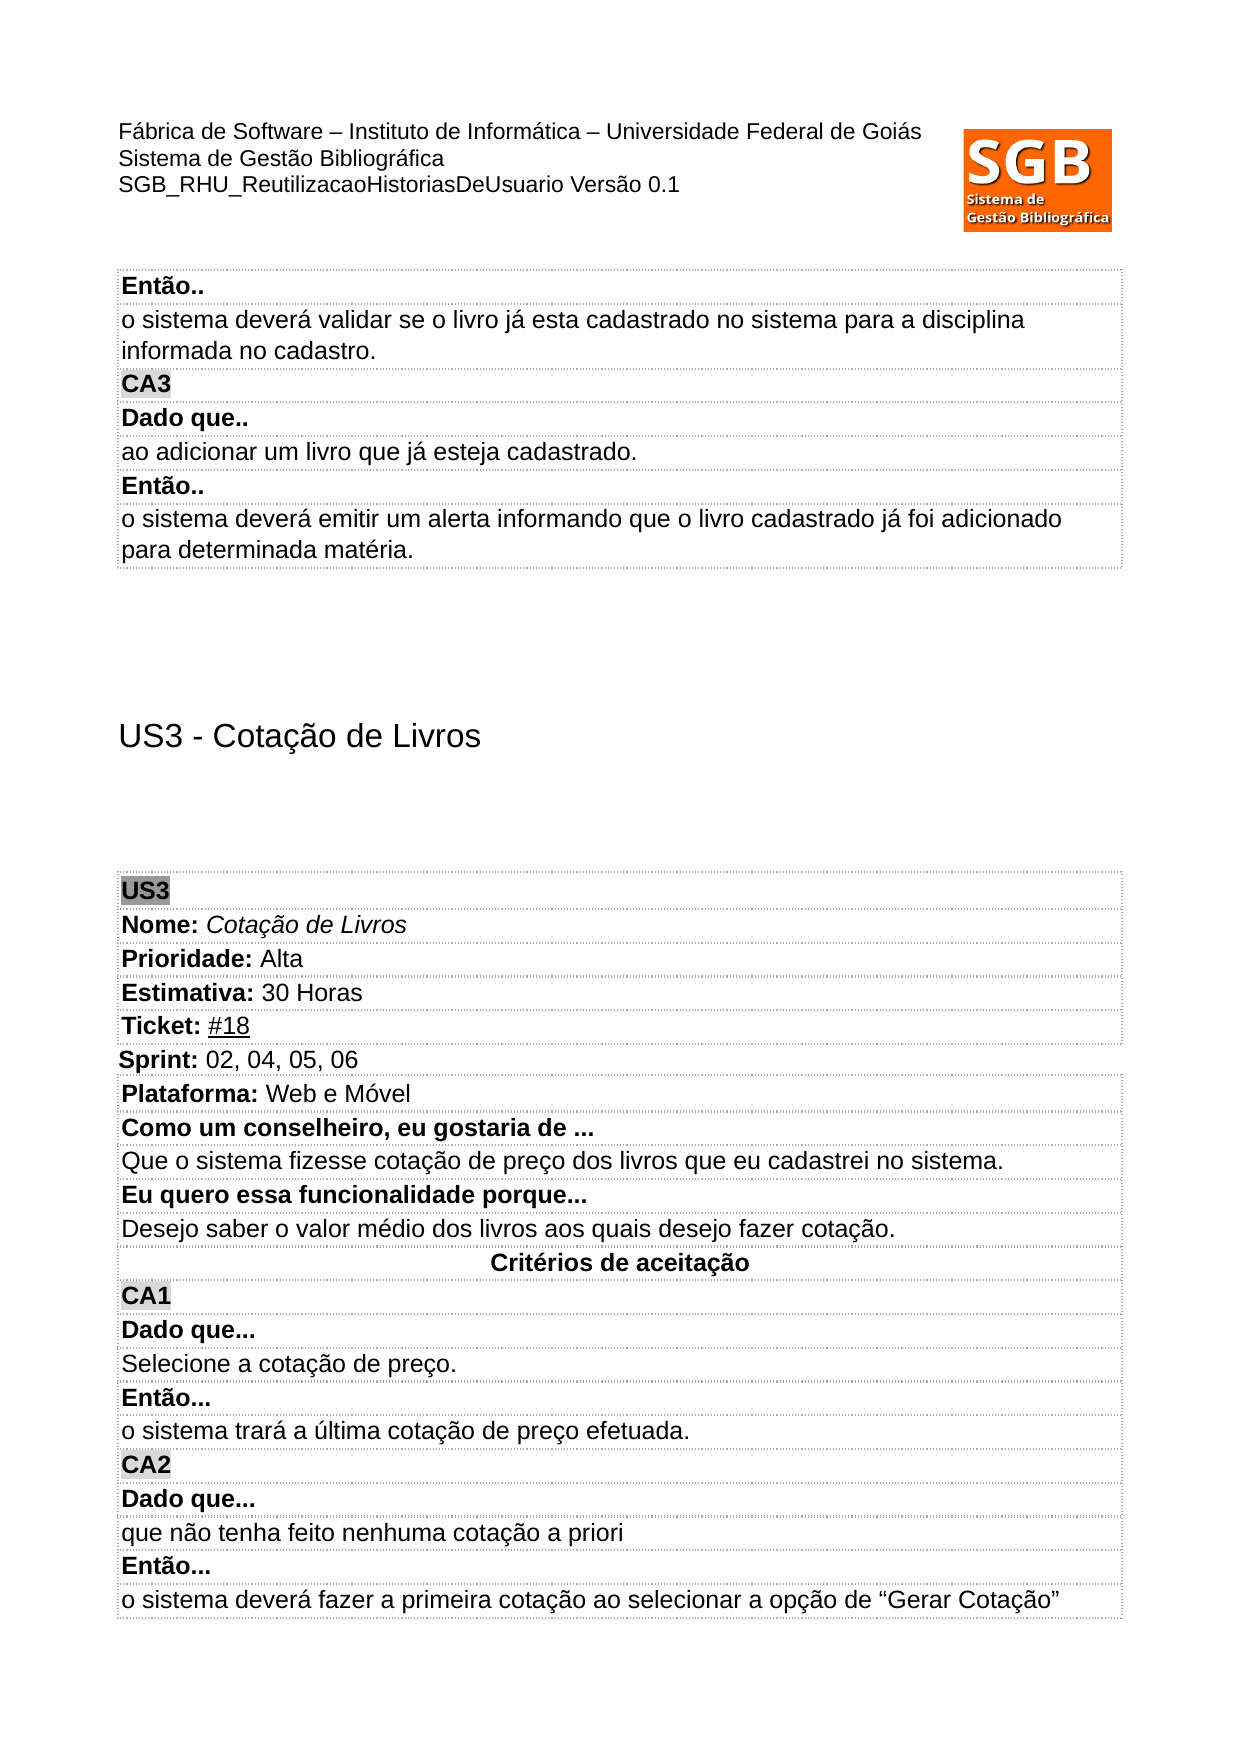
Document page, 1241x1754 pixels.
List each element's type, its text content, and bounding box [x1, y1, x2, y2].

table_cell Então... [118, 1549, 1122, 1583]
table_cell que não tenha feito nenhuma cotação a priori [118, 1515, 1122, 1549]
subtitle US3 - Cotação de Livros [118, 716, 1122, 754]
table_cell Eu quero essa funcionalidade porque... [118, 1178, 1122, 1212]
table_cell CA2 [118, 1448, 1122, 1482]
table_cell Critérios de aceitação [118, 1245, 1122, 1279]
table_cell Plataforma: Web e Móvel [118, 1074, 1122, 1110]
table_cell Desejo saber o valor médio dos livros aos quais desejo fazer cotação. [118, 1212, 1122, 1245]
table_cell o sistema deverá emitir um alerta informando que o livro cadastrado já foi adicionado para determinada matéria. [118, 503, 1122, 567]
table_cell Sprint: 02, 04, 05, 06 [118, 1043, 1122, 1074]
table_cell o sistema trará a última cotação de preço efetuada. [118, 1414, 1122, 1448]
table_cell Prioridade: Alta [118, 942, 1122, 975]
table_cell Como um conselheiro, eu gostaria de ... [118, 1110, 1122, 1144]
table_cell ao adicionar um livro que já esteja cadastrado. [118, 435, 1122, 469]
table_cell Dado que... [118, 1482, 1122, 1515]
table_cell Ticket: #18 [118, 1009, 1122, 1043]
table_cell Que o sistema fizesse cotação de preço dos livros que eu cadastrei no sistema. [118, 1144, 1122, 1178]
table_cell Então... [118, 1380, 1122, 1414]
table_cell Dado que.. [118, 401, 1122, 435]
table_cell CA1 [118, 1279, 1122, 1313]
table_cell o sistema deverá validar se o livro já esta cadastrado no sistema para a disciplina informada no cadastro. [118, 303, 1122, 367]
table_cell Dado que... [118, 1313, 1122, 1347]
table_cell Nome: Cotação de Livros [118, 908, 1122, 942]
picture [963, 129, 1112, 232]
table_cell CA3 [118, 368, 1122, 401]
table_cell Então.. [118, 269, 1122, 303]
table_cell o sistema deverá fazer a primeira cotação ao selecionar a opção de “Gerar Cotação” [118, 1583, 1122, 1617]
table_cell Selecione a cotação de preço. [118, 1347, 1122, 1380]
table_cell Então.. [118, 469, 1122, 502]
table_header US3 [118, 871, 1122, 908]
table_cell Estimativa: 30 Horas [118, 975, 1122, 1009]
